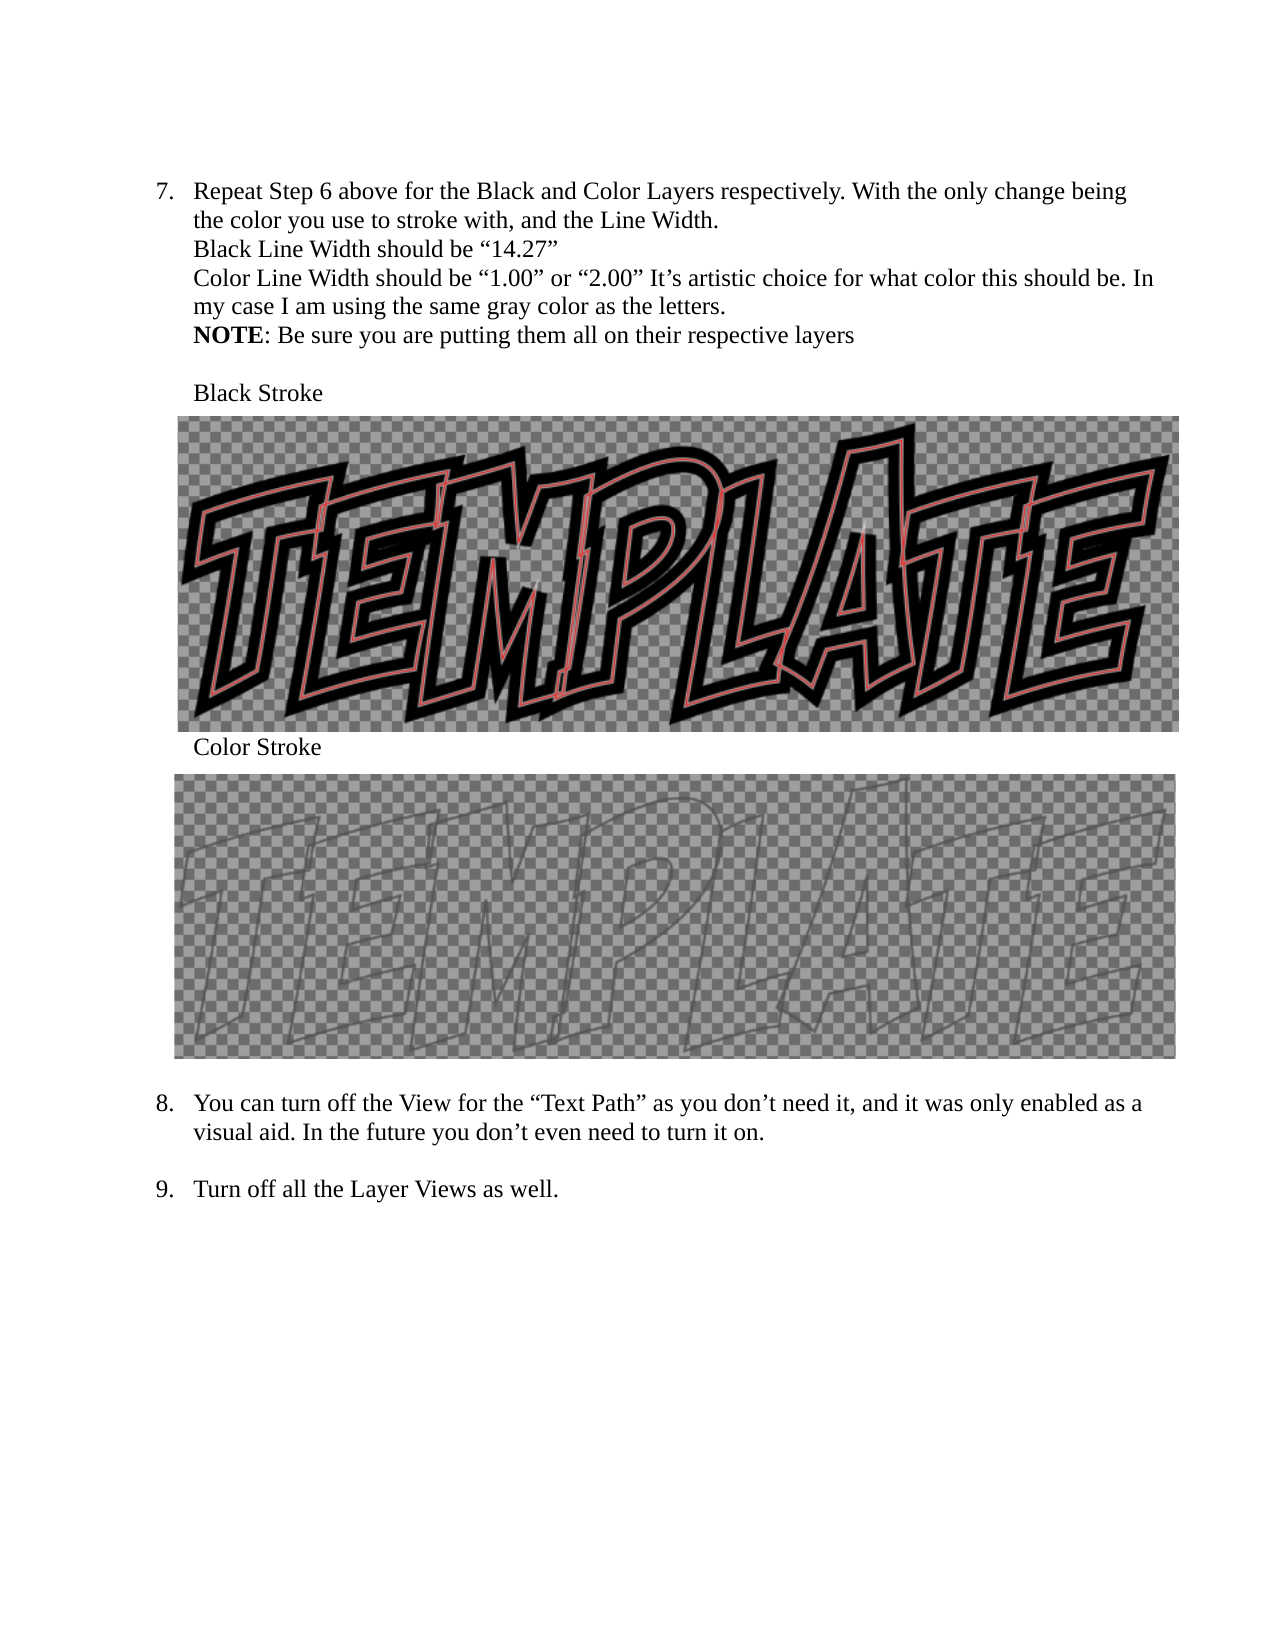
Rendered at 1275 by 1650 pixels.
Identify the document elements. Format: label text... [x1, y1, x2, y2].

text Color Line Width should be “1.00” or “2.00” It’s artistic choice for what color this should be. In my case I am using the same gray color as the letters. [193, 263, 1157, 320]
picture [174, 774, 1176, 1059]
text Color Stroke [193, 732, 1157, 760]
text Black Stroke [193, 378, 1157, 406]
text NOTE: Be sure you are putting them all on their respective layers [193, 320, 1157, 349]
list Repeat Step 6 above for the Black and Color Layers respectively. With the only change being the color you use to stroke with, and the Line Width. [156, 176, 1157, 234]
text Black Line Width should be “14.27” [193, 234, 1157, 263]
list Turn off all the Layer Views as well. [156, 1174, 1157, 1203]
picture [177, 416, 1179, 732]
list You can turn off the View for the “Text Path” as you don’t need it, and it was only enabled as a visual aid. In the future you don’t even need to turn it on. [156, 1088, 1157, 1145]
text [193, 406, 1157, 416]
